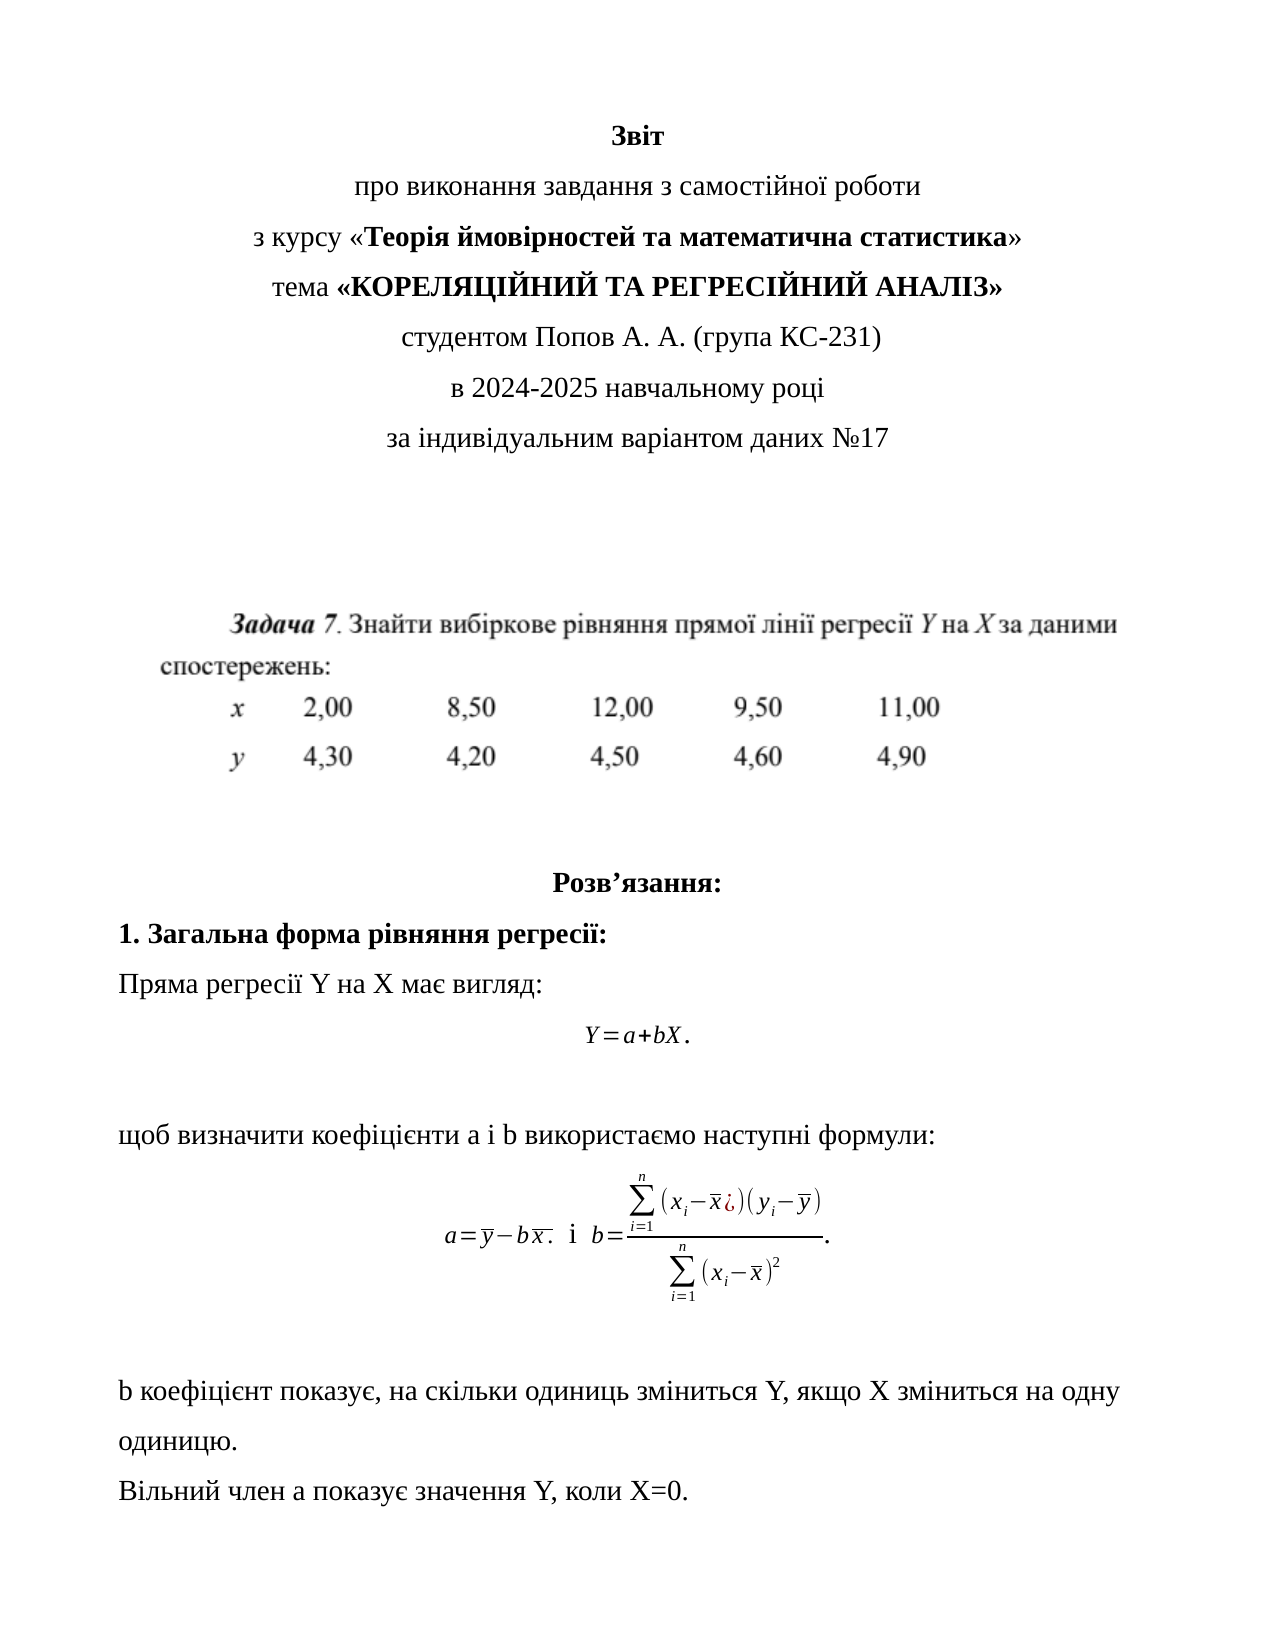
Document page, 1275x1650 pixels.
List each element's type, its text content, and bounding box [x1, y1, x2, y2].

text . [118, 1017, 1157, 1050]
text Розв’язання: [118, 866, 1157, 899]
text Пряма регресії Y на X має вигляд: [118, 966, 1157, 1000]
text 1. Загальна форма рівняння регресії: [118, 916, 1157, 949]
text Вільний член a показує значення Y, коли X=0. [118, 1473, 1157, 1507]
text b коефіцієнт показує, на скільки одиниць зміниться Y, якщо X зміниться на одну одиницю. [118, 1373, 1157, 1457]
text з курсу «Теорія ймовірностей та математична статистика» [118, 219, 1157, 252]
text тема «КОРЕЛЯЦІЙНИЙ ТА РЕГРЕСІЙНИЙ АНАЛІЗ» [118, 269, 1157, 303]
text і . [118, 1167, 1157, 1306]
text студентом Попов А. А. (група КС-231) [118, 319, 1157, 353]
text Звіт [118, 118, 1157, 152]
text за індивідуальним варіантом даних №17 [118, 420, 1157, 497]
text про виконання завдання з самостійної роботи [118, 168, 1157, 202]
text в 2024-2025 навчальному році [118, 370, 1157, 403]
text щоб визначити коефіцієнти a і b використаємо наступні формули: [118, 1117, 1157, 1151]
picture [118, 569, 1157, 809]
